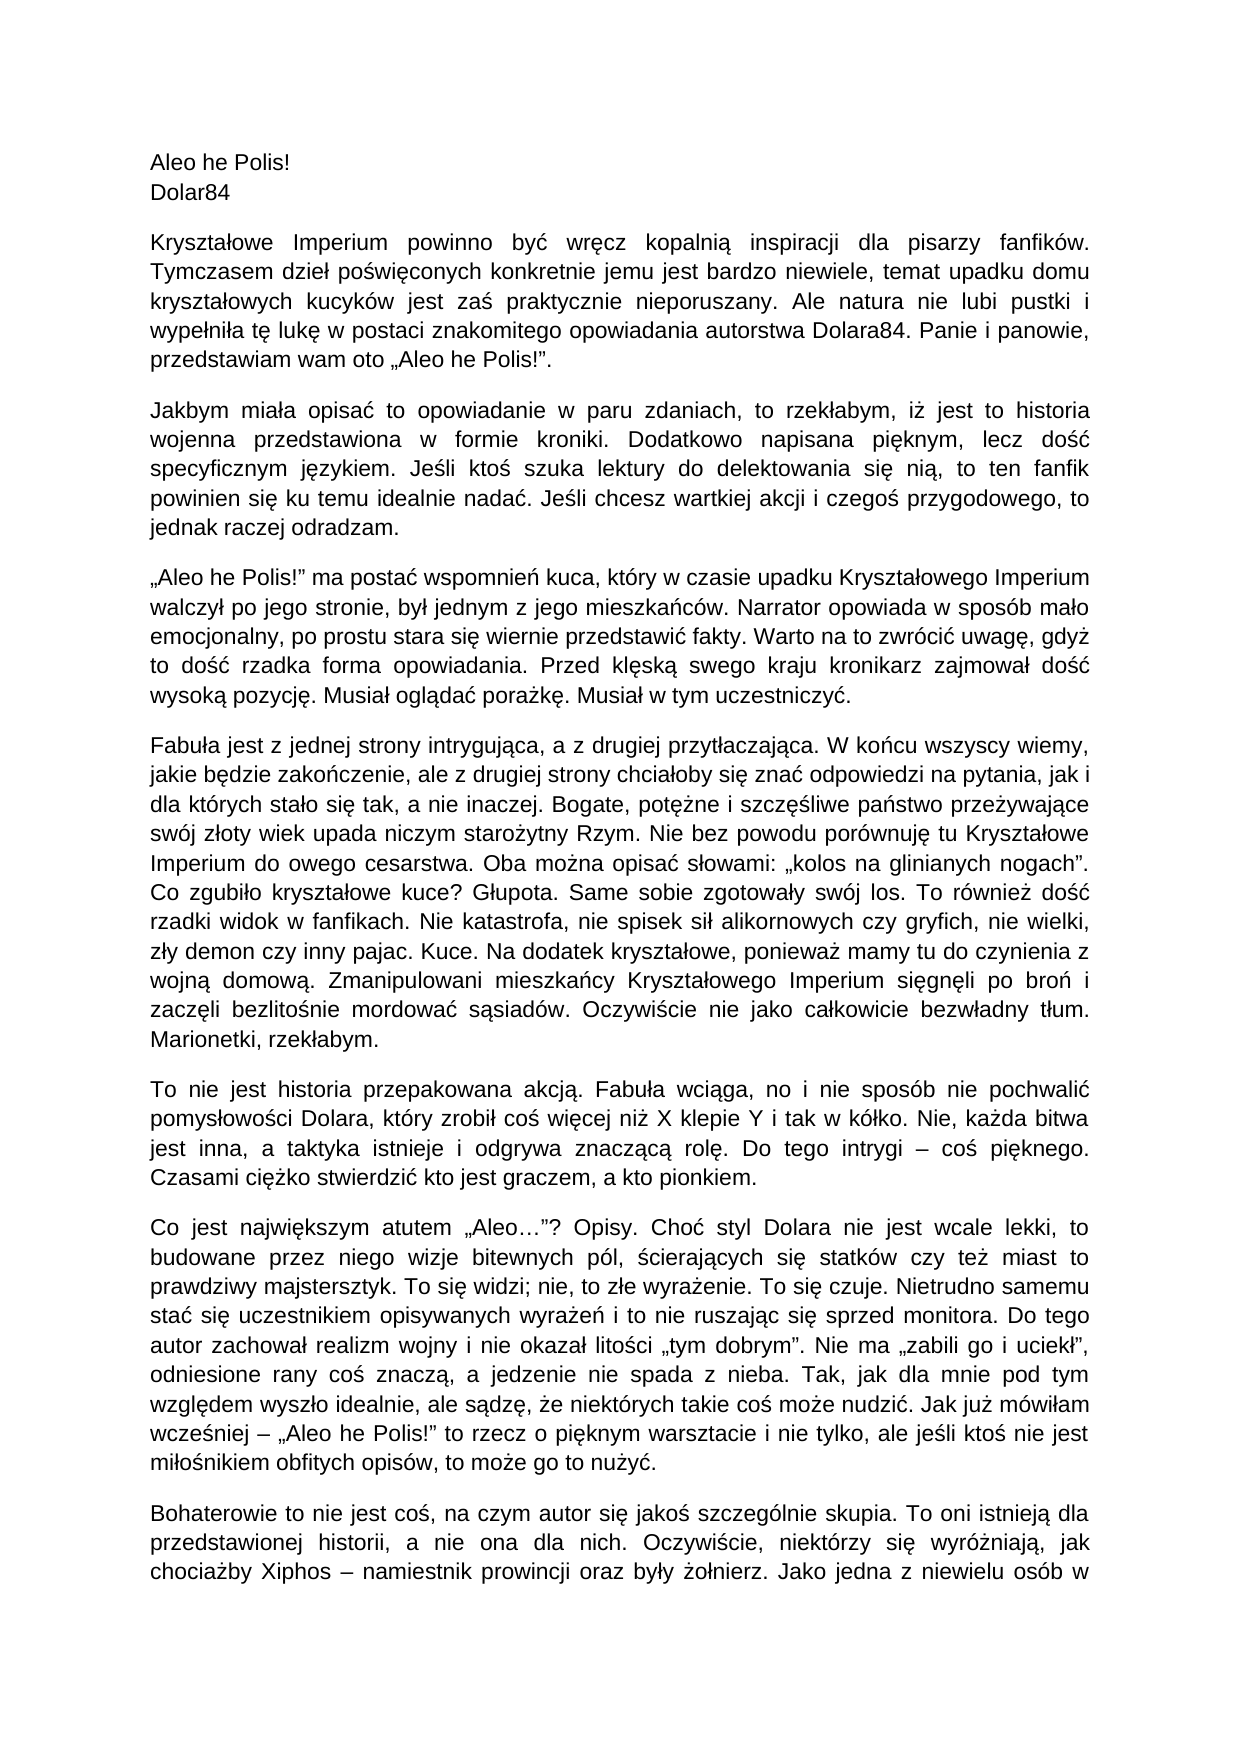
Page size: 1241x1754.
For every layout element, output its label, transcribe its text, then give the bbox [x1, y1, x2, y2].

text Aleo he Polis! [150, 150, 1091, 176]
text Dolar84 [150, 179, 1091, 205]
text Jakbym miała opisać to opowiadanie w paru zdaniach, to rzekłabym, iż jest to historia wojenna przedstawiona w formie kroniki. Dodatkowo napisana pięknym, lecz dość specyficznym językiem. Jeśli ktoś szuka lektury do delektowania się nią, to ten fanfik powinien się ku temu idealnie nadać. Jeśli chcesz wartkiej akcji i czegoś przygodowego, to jednak raczej odradzam. [150, 397, 1091, 540]
text Bohaterowie to nie jest coś, na czym autor się jakoś szczególnie skupia. To oni istnieją dla przedstawionej historii, a nie ona dla nich. Oczywiście, niektórzy się wyróżniają, jak chociażby Xiphos – namiestnik prowincji oraz były żołnierz. Jako jedna z niewielu osób w [150, 1500, 1091, 1584]
text To nie jest historia przepakowana akcją. Fabuła wciąga, no i nie sposób nie pochwalić pomysłowości Dolara, który zrobił coś więcej niż X klepie Y i tak w kółko. Nie, każda bitwa jest inna, a taktyka istnieje i odgrywa znaczącą rolę. Do tego intrygi – coś pięknego. Czasami ciężko stwierdzić kto jest graczem, a kto pionkiem. [150, 1077, 1091, 1190]
text Kryształowe Imperium powinno być wręcz kopalnią inspiracji dla pisarzy fanfików. Tymczasem dzieł poświęconych konkretnie jemu jest bardzo niewiele, temat upadku domu kryształowych kucyków jest zaś praktycznie nieporuszany. Ale natura nie lubi pustki i wypełniła tę lukę w postaci znakomitego opowiadania autorstwa Dolara84. Panie i panowie, przedstawiam wam oto „Aleo he Polis!”. [150, 229, 1091, 373]
text „Aleo he Polis!” ma postać wspomnień kuca, który w czasie upadku Kryształowego Imperium walczył po jego stronie, był jednym z jego mieszkańców. Narrator opowiada w sposób mało emocjonalny, po prostu stara się wiernie przedstawić fakty. Warto na to zwrócić uwagę, gdyż to dość rzadka forma opowiadania. Przed klęską swego kraju kronikarz zajmował dość wysoką pozycję. Musiał oglądać porażkę. Musiał w tym uczestniczyć. [150, 565, 1091, 708]
text Fabuła jest z jednej strony intrygująca, a z drugiej przytłaczająca. W końcu wszyscy wiemy, jakie będzie zakończenie, ale z drugiej strony chciałoby się znać odpowiedzi na pytania, jak i dla których stało się tak, a nie inaczej. Bogate, potężne i szczęśliwe państwo przeżywające swój złoty wiek upada niczym starożytny Rzym. Nie bez powodu porównuję tu Kryształowe Imperium do owego cesarstwa. Oba można opisać słowami: „kolos na glinianych nogach”. Co zgubiło kryształowe kuce? Głupota. Same sobie zgotowały swój los. To również dość rzadki widok w fanfikach. Nie katastrofa, nie spisek sił alikornowych czy gryfich, nie wielki, zły demon czy inny pajac. Kuce. Na dodatek kryształowe, ponieważ mamy tu do czynienia z wojną domową. Zmanipulowani mieszkańcy Kryształowego Imperium sięgnęli po broń i zaczęli bezlitośnie mordować sąsiadów. Oczywiście nie jako całkowicie bezwładny tłum. Marionetki, rzekłabym. [150, 733, 1091, 1052]
text Co jest największym atutem „Aleo…”? Opisy. Choć styl Dolara nie jest wcale lekki, to budowane przez niego wizje bitewnych pól, ścierających się statków czy też miast to prawdziwy majstersztyk. To się widzi; nie, to złe wyrażenie. To się czuje. Nietrudno samemu stać się uczestnikiem opisywanych wyrażeń i to nie ruszając się sprzed monitora. Do tego autor zachował realizm wojny i nie okazał litości „tym dobrym”. Nie ma „zabili go i uciekł”, odniesione rany coś znaczą, a jedzenie nie spada z nieba. Tak, jak dla mnie pod tym względem wyszło idealnie, ale sądzę, że niektórych takie coś może nudzić. Jak już mówiłam wcześniej – „Aleo he Polis!” to rzecz o pięknym warsztacie i nie tylko, ale jeśli ktoś nie jest miłośnikiem obfitych opisów, to może go to nużyć. [150, 1215, 1091, 1476]
